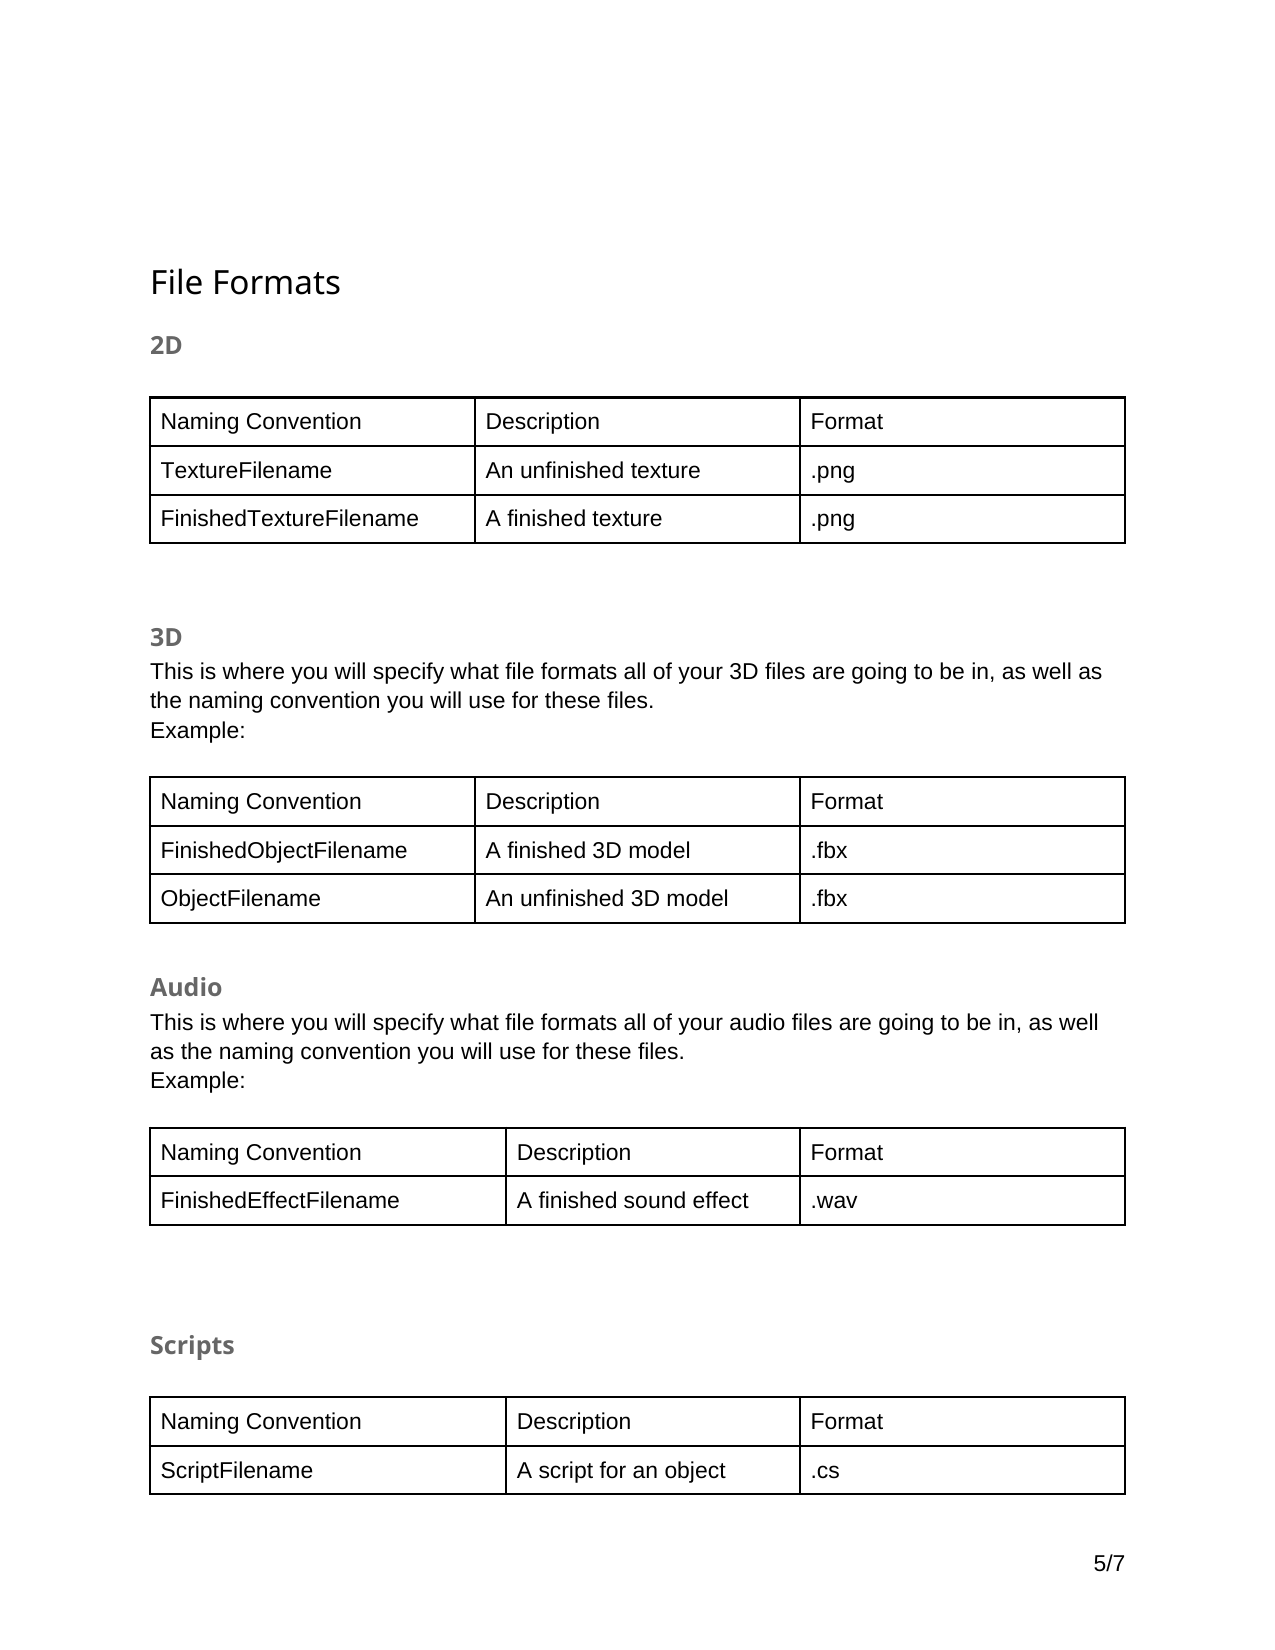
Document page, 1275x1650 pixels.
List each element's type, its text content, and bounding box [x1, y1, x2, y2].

subtitle Audio [150, 970, 1125, 1004]
table_header Description [476, 399, 799, 445]
table_cell .fbx [801, 875, 1124, 922]
text This is where you will specify what file formats all of your 3D files are going to be in, as well as the naming convention you will use for these files. [150, 659, 1125, 714]
table_header Format [801, 1129, 1124, 1175]
table_header Naming Convention [151, 1398, 505, 1445]
table_cell A finished texture [476, 496, 799, 542]
text This is where you will specify what file formats all of your audio files are going to be in, as well as the naming convention you will use for these files. [150, 1009, 1125, 1064]
table_cell ObjectFilename [151, 875, 474, 922]
table_cell FinishedTextureFilename [151, 496, 474, 542]
table_cell An unfinished 3D model [476, 875, 799, 922]
subtitle File Formats [150, 259, 1125, 304]
text Example: [150, 1068, 1125, 1093]
table_cell FinishedObjectFilename [151, 827, 474, 873]
table_header Format [801, 778, 1124, 825]
table_cell .png [801, 447, 1124, 493]
table_cell A finished 3D model [476, 827, 799, 873]
table_cell An unfinished texture [476, 447, 799, 493]
table_cell TextureFilename [151, 447, 474, 493]
table_header Naming Convention [151, 399, 474, 445]
table_cell .png [801, 496, 1124, 542]
table_cell ScriptFilename [151, 1447, 505, 1493]
table_cell A finished sound effect [507, 1177, 799, 1224]
text Example: [150, 717, 1125, 743]
table_cell .fbx [801, 827, 1124, 873]
table_header Description [507, 1129, 799, 1175]
table_cell A script for an object [507, 1447, 799, 1493]
table_header Naming Convention [151, 1129, 505, 1175]
table_cell FinishedEffectFilename [151, 1177, 505, 1224]
table_cell .wav [801, 1177, 1124, 1224]
table_header Format [801, 399, 1124, 445]
table_cell .cs [801, 1447, 1124, 1493]
subtitle 2D [150, 328, 1125, 362]
table_header Description [476, 778, 799, 825]
subtitle Scripts [150, 1328, 1125, 1362]
table_header Description [507, 1398, 799, 1445]
subtitle 3D [150, 619, 1125, 654]
table_header Format [801, 1398, 1124, 1445]
table_header Naming Convention [151, 778, 474, 825]
